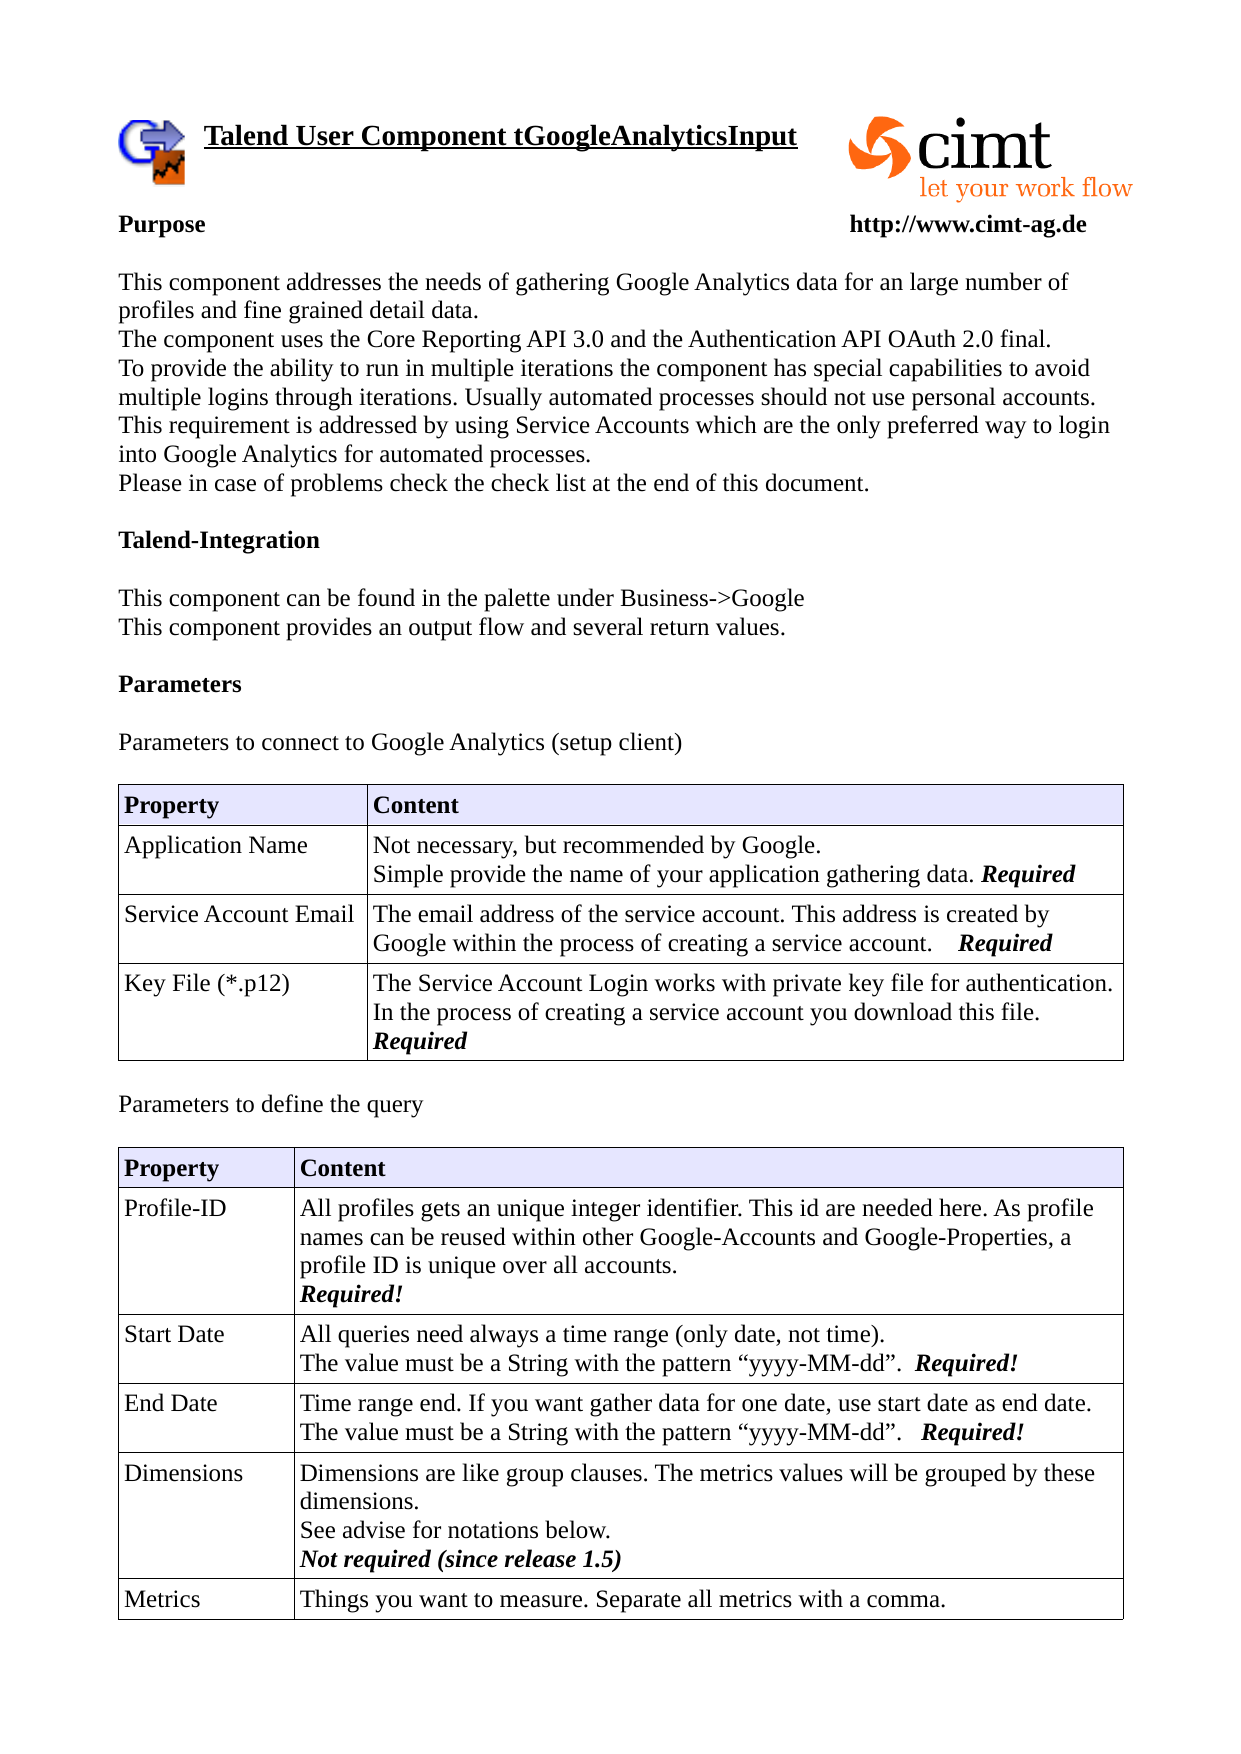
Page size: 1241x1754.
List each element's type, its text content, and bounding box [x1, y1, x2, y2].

text This component can be found in the palette under Business->Google [118, 583, 1122, 612]
table_cell Metrics [119, 1579, 294, 1619]
picture [118, 120, 185, 187]
text Purpose http://www.cimt-ag.de [118, 209, 1122, 238]
table_header Property [119, 1148, 294, 1187]
picture [846, 114, 1135, 205]
table_cell The Service Account Login works with private key file for authentication. In the process of creating a service account you download this file. Required [368, 964, 1123, 1060]
table_cell All profiles gets an unique integer identifier. This id are needed here. As profile names can be reused within other Google-Accounts and Google-Properties, a profile ID is unique over all accounts. Required! [295, 1188, 1123, 1314]
text To provide the ability to run in multiple iterations the component has special capabilities to avoid multiple logins through iterations. Usually automated processes should not use personal accounts. This requirement is addressed by using Service Accounts which are the only preferred way to login into Google Analytics for automated processes. [118, 353, 1122, 468]
text Please in case of problems check the check list at the end of this document. [118, 468, 1122, 497]
text This component addresses the needs of gathering Google Analytics data for an large number of profiles and fine grained detail data. [118, 267, 1122, 324]
table_cell Not necessary, but recommended by Google. Simple provide the name of your application gathering data. Required [368, 826, 1123, 893]
table_cell Things you want to measure. Separate all metrics with a comma. [295, 1579, 1123, 1619]
text Parameters [118, 669, 1122, 698]
table_cell Key File (*.p12) [119, 964, 367, 1060]
table_cell Dimensions are like group clauses. The metrics values will be grouped by these dimensions. See advise for notations below. Not required (since release 1.5) [295, 1453, 1123, 1578]
table_header Property [119, 785, 367, 824]
table_cell Application Name [119, 826, 367, 893]
table_cell Profile-ID [119, 1188, 294, 1314]
text Talend User Component tGoogleAnalyticsInput [118, 118, 846, 152]
text The component uses the Core Reporting API 3.0 and the Authentication API OAuth 2.0 final. [118, 324, 1122, 353]
text Parameters to connect to Google Analytics (setup client) [118, 727, 1122, 755]
table_cell Time range end. If you want gather data for one date, use start date as end date. The value must be a String with the pattern “yyyy-MM-dd”. Required! [295, 1384, 1123, 1452]
table_cell End Date [119, 1384, 294, 1452]
table_cell Dimensions [119, 1453, 294, 1578]
text Talend-Integration [118, 525, 1122, 554]
table_cell All queries need always a time range (only date, not time). The value must be a String with the pattern “yyyy-MM-dd”. Required! [295, 1315, 1123, 1383]
table_cell Start Date [119, 1315, 294, 1383]
text Parameters to define the query [118, 1089, 1122, 1118]
table_header Content [368, 785, 1123, 824]
table_cell The email address of the service account. This address is created by Google within the process of creating a service account. Required [368, 895, 1123, 963]
text This component provides an output flow and several return values. [118, 612, 1122, 640]
table_cell Service Account Email [119, 895, 367, 963]
table_header Content [295, 1148, 1123, 1187]
